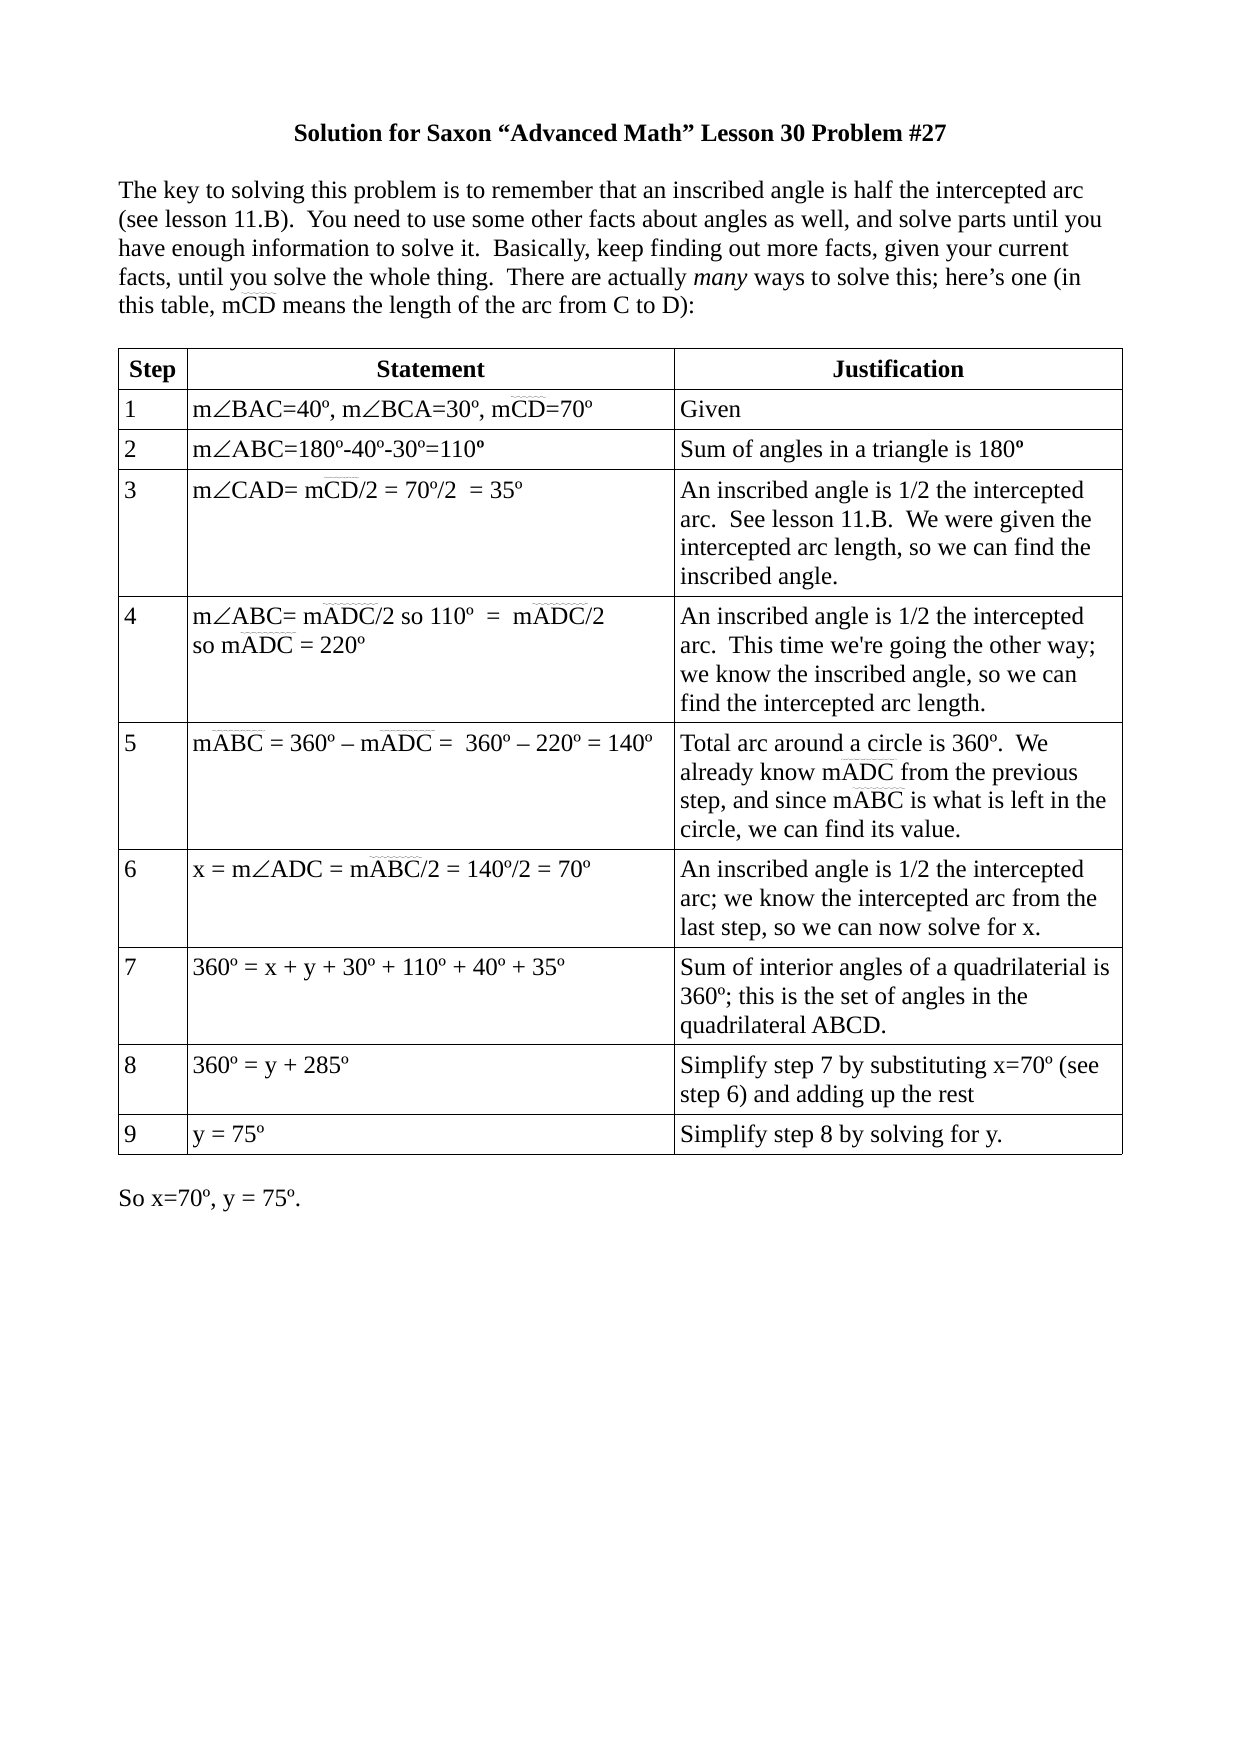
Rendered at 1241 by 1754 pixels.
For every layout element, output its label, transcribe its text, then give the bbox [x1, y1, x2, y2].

table_header Justification [675, 349, 1122, 388]
table_cell 7 [119, 948, 187, 1044]
table_cell 6 [119, 850, 187, 947]
table_cell An inscribed angle is 1/2 the intercepted arc. See lesson 11.B. We were given the intercepted arc length, so we can find the inscribed angle. [675, 470, 1122, 596]
table_header Statement [188, 349, 674, 388]
table_cell 5 [119, 723, 187, 849]
table_cell Sum of interior angles of a quadrilaterial is 360º; this is the set of angles in the quadrilateral ABCD. [675, 948, 1122, 1044]
table_cell 360º = x + y + 30º + 110º + 40º + 35º [188, 948, 674, 1044]
table_cell mABC= mADC/2 so 110º = mADC/2 so mADC = 220º [188, 597, 674, 722]
table_cell An inscribed angle is 1/2 the intercepted arc; we know the intercepted arc from the last step, so we can now solve for x. [675, 850, 1122, 947]
table_header Step [119, 349, 187, 388]
text So x=70º, y = 75º. [118, 1183, 1122, 1211]
table_cell mBAC=40º, mBCA=30º, mCD=70º [188, 390, 674, 429]
table_cell An inscribed angle is 1/2 the intercepted arc. This time we're going the other way; we know the inscribed angle, so we can find the intercepted arc length. [675, 597, 1122, 722]
table_cell Simplify step 7 by substituting x=70º (see step 6) and adding up the rest [675, 1045, 1122, 1113]
table_cell 9 [119, 1115, 187, 1154]
table_cell mCAD= mCD/2 = 70º/2 = 35º [188, 470, 674, 596]
table_cell y = 75º [188, 1115, 674, 1154]
table_cell mABC=180º-40º-30º=110º [188, 430, 674, 469]
table_cell 3 [119, 470, 187, 596]
table_cell x = mADC = mABC/2 = 140º/2 = 70º [188, 850, 674, 947]
table_cell 8 [119, 1045, 187, 1113]
table_cell mABC = 360º – mADC = 360º – 220º = 140º [188, 723, 674, 849]
table_cell 1 [119, 390, 187, 429]
table_cell Simplify step 8 by solving for y. [675, 1115, 1122, 1154]
table_cell Given [675, 390, 1122, 429]
text The key to solving this problem is to remember that an inscribed angle is half the intercepted arc (see lesson 11.B). You need to use some other facts about angles as well, and solve parts until you have enough information to solve it. Basically, keep finding out more facts, given your current facts, until you solve the whole thing. There are actually many ways to solve this; here’s one (in this table, mCD means the length of the arc from C to D): [118, 176, 1122, 319]
table_cell 2 [119, 430, 187, 469]
table_cell Total arc around a circle is 360º. We already know mADC from the previous step, and since mABC is what is left in the circle, we can find its value. [675, 723, 1122, 849]
table_cell 4 [119, 597, 187, 722]
text Solution for Saxon “Advanced Math” Lesson 30 Problem #27 [118, 118, 1122, 147]
table_cell Sum of angles in a triangle is 180º [675, 430, 1122, 469]
table_cell 360º = y + 285º [188, 1045, 674, 1113]
